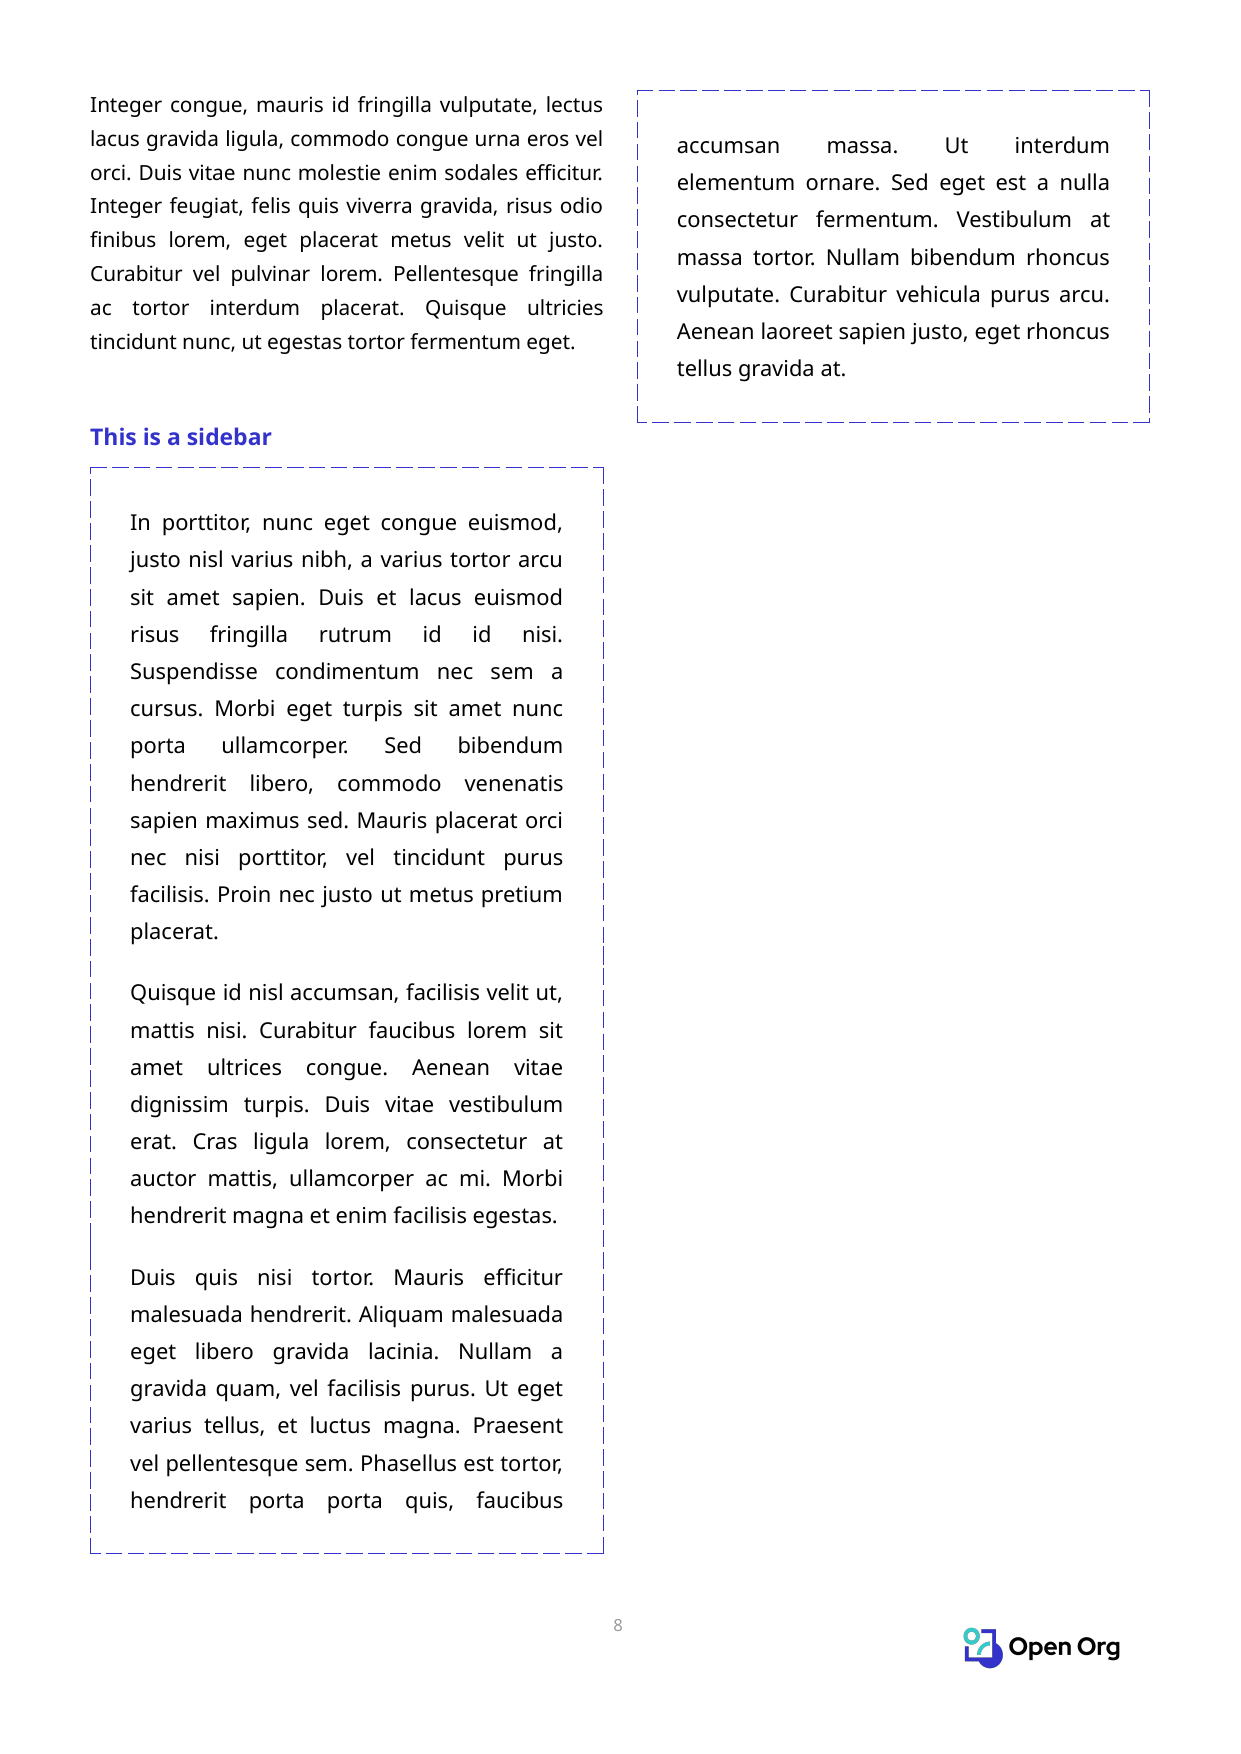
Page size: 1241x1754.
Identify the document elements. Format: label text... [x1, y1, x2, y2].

text In porttitor, nunc eget congue euismod, justo nisl varius nibh, a varius tortor arcu sit amet sapien. Duis et lacus euismod risus fringilla rutrum id id nisi. Suspendisse condimentum nec sem a cursus. Morbi eget turpis sit amet nunc porta ullamcorper. Sed bibendum hendrerit libero, commodo venenatis sapien maximus sed. Mauris placerat orci nec nisi porttitor, vel tincidunt purus facilisis. Proin nec justo ut metus pretium placerat. [90, 467, 604, 937]
subtitle This is a sidebar [90, 421, 604, 452]
text Duis quis nisi tortor. Mauris efficitur malesuada hendrerit. Aliquam malesuada eget libero gravida lacinia. Nullam a gravida quam, vel facilisis purus. Ut eget varius tellus, et luctus magna. Praesent vel pellentesque sem. Phasellus est tortor, hendrerit porta porta quis, faucibus [90, 1222, 604, 1554]
text accumsan massa. Ut interdum elementum ornare. Sed eget est a nulla consectetur fermentum. Vestibulum at massa tortor. Nullam bibendum rhoncus vulputate. Curabitur vehicula purus arcu. Aenean laoreet sapien justo, eget rhoncus tellus gravida at. [637, 90, 1150, 423]
picture [963, 1627, 1120, 1669]
text Integer congue, mauris id fringilla vulputate, lectus lacus gravida ligula, commodo congue urna eros vel orci. Duis vitae nunc molestie enim sodales efficitur. Integer feugiat, felis quis viverra gravida, risus odio finibus lorem, eget placerat metus velit ut justo. Curabitur vel pulvinar lorem. Pellentesque fringilla ac tortor interdum placerat. Quisque ultricies tincidunt nunc, ut egestas tortor fermentum eget. [90, 90, 604, 355]
text Quisque id nisl accumsan, facilisis velit ut, mattis nisi. Curabitur faucibus lorem sit amet ultrices congue. Aenean vitae dignissim turpis. Duis vitae vestibulum erat. Cras ligula lorem, consectetur at auctor mattis, ullamcorper ac mi. Morbi hendrerit magna et enim facilisis egestas. [90, 937, 604, 1222]
